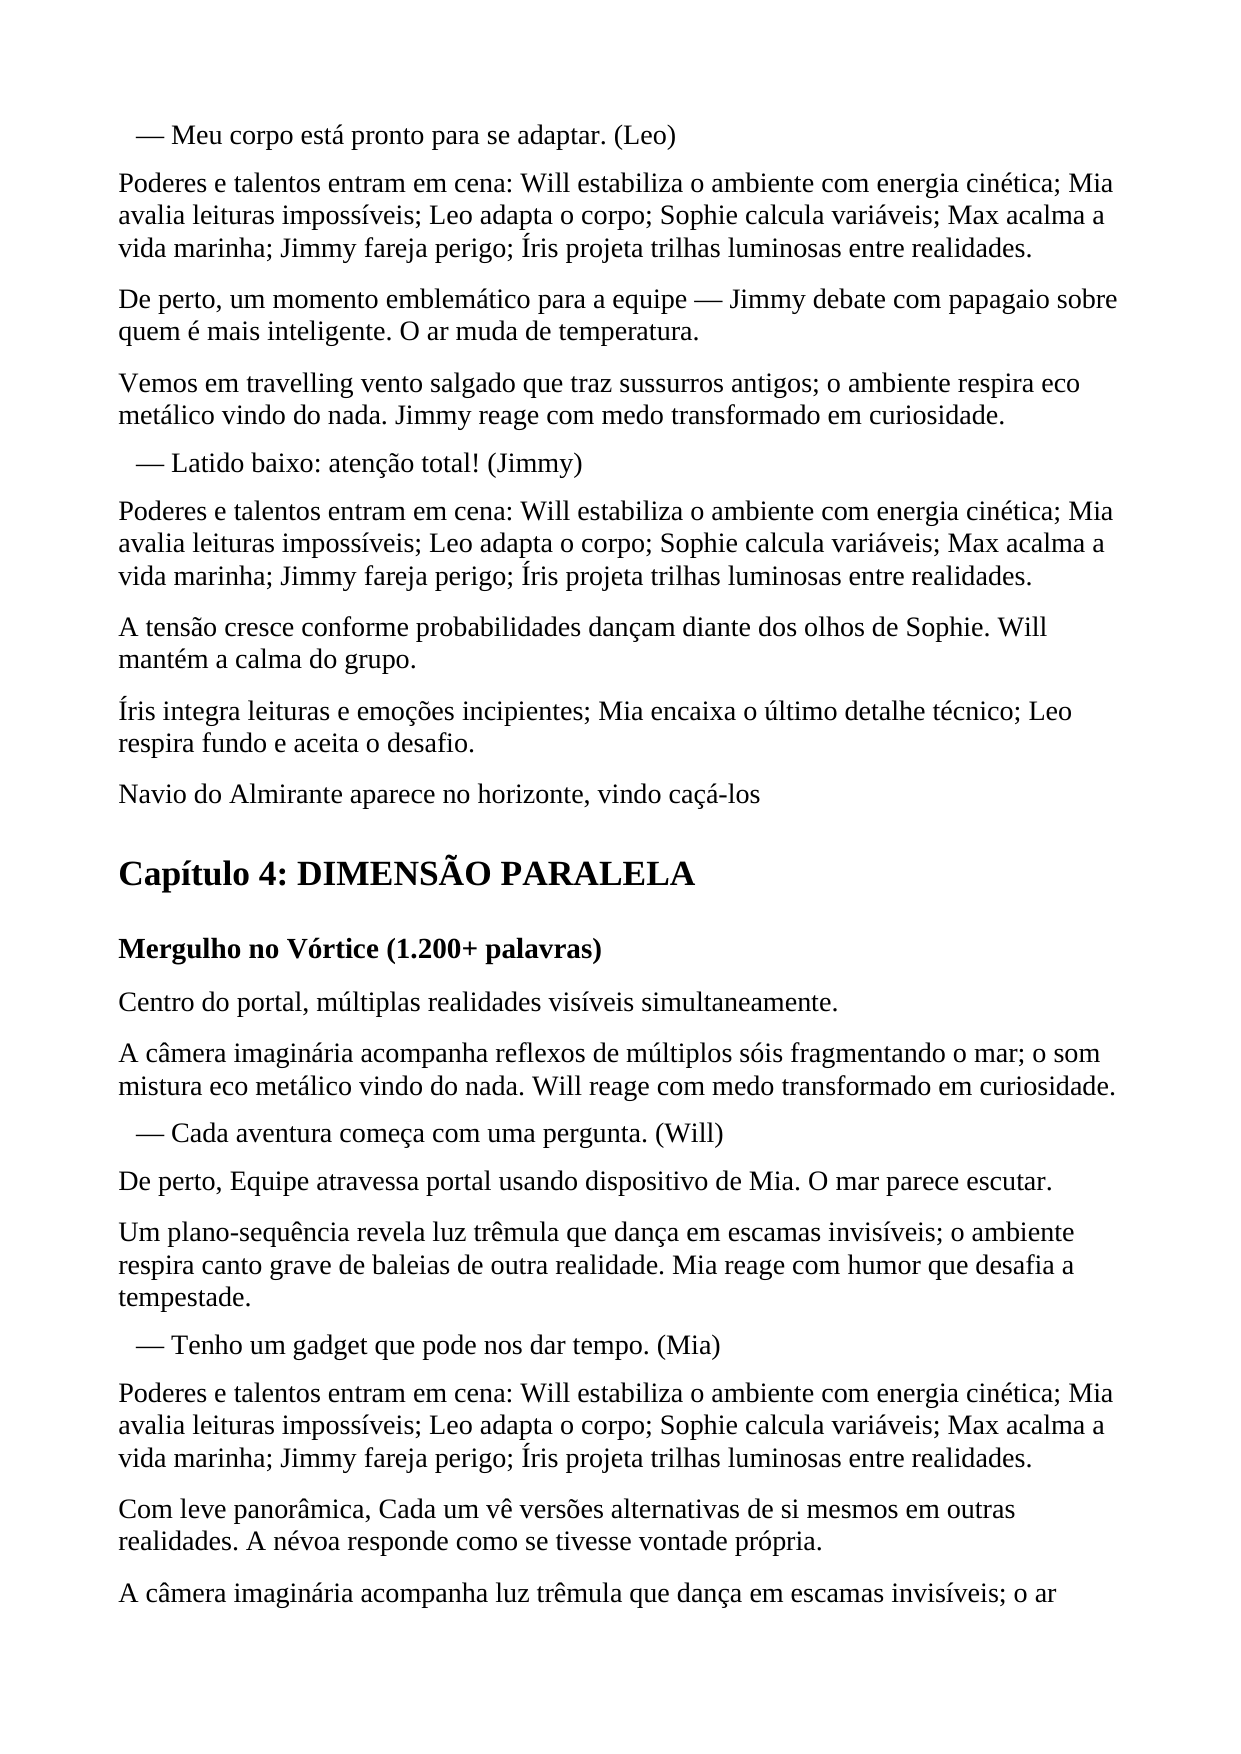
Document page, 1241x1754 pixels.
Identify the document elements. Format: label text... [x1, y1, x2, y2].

text Um plano-sequência revela luz trêmula que dança em escamas invisíveis; o ambiente respira canto grave de baleias de outra realidade. Mia reage com humor que desafia a tempestade. [118, 1216, 1122, 1313]
text Centro do portal, múltiplas realidades visíveis simultaneamente. [118, 985, 1122, 1017]
text Poderes e talentos entram em cena: Will estabiliza o ambiente com energia cinética; Mia avalia leituras impossíveis; Leo adapta o corpo; Sophie calcula variáveis; Max acalma a vida marinha; Jimmy fareja perigo; Íris projeta trilhas luminosas entre realidades. [118, 166, 1122, 263]
text Íris integra leituras e emoções incipientes; Mia encaixa o último detalhe técnico; Leo respira fundo e aceita o desafio. [118, 694, 1122, 758]
text A câmera imaginária acompanha luz trêmula que dança em escamas invisíveis; o ar [118, 1576, 1122, 1608]
text Poderes e talentos entram em cena: Will estabiliza o ambiente com energia cinética; Mia avalia leituras impossíveis; Leo adapta o corpo; Sophie calcula variáveis; Max acalma a vida marinha; Jimmy fareja perigo; Íris projeta trilhas luminosas entre realidades. [118, 1376, 1122, 1473]
text Vemos em travelling vento salgado que traz sussurros antigos; o ambiente respira eco metálico vindo do nada. Jimmy reage com medo transformado em curiosidade. [118, 366, 1122, 431]
text — Meu corpo está pronto para se adaptar. (Leo) [118, 118, 1122, 151]
text De perto, um momento emblemático para a equipe — Jimmy debate com papagaio sobre quem é mais inteligente. O ar muda de temperatura. [118, 282, 1122, 347]
text — Latido baixo: atenção total! (Jimmy) [118, 446, 1122, 478]
text Navio do Almirante aparece no horizonte, vindo caçá-los [118, 777, 1122, 810]
text A câmera imaginária acompanha reflexos de múltiplos sóis fragmentando o mar; o som mistura eco metálico vindo do nada. Will reage com medo transformado em curiosidade. [118, 1036, 1122, 1101]
text Poderes e talentos entram em cena: Will estabiliza o ambiente com energia cinética; Mia avalia leituras impossíveis; Leo adapta o corpo; Sophie calcula variáveis; Max acalma a vida marinha; Jimmy fareja perigo; Íris projeta trilhas luminosas entre realidades. [118, 494, 1122, 591]
subtitle Capítulo 4: DIMENSÃO PARALELA [118, 852, 1122, 893]
subtitle Mergulho no Vórtice (1.200+ palavras) [118, 931, 1122, 965]
text A tensão cresce conforme probabilidades dançam diante dos olhos de Sophie. Will mantém a calma do grupo. [118, 610, 1122, 675]
text — Cada aventura começa com uma pergunta. (Will) [118, 1116, 1122, 1149]
text De perto, Equipe atravessa portal usando dispositivo de Mia. O mar parece escutar. [118, 1164, 1122, 1197]
text Com leve panorâmica, Cada um vê versões alternativas de si mesmos em outras realidades. A névoa responde como se tivesse vontade própria. [118, 1492, 1122, 1557]
text — Tenho um gadget que pode nos dar tempo. (Mia) [118, 1328, 1122, 1361]
